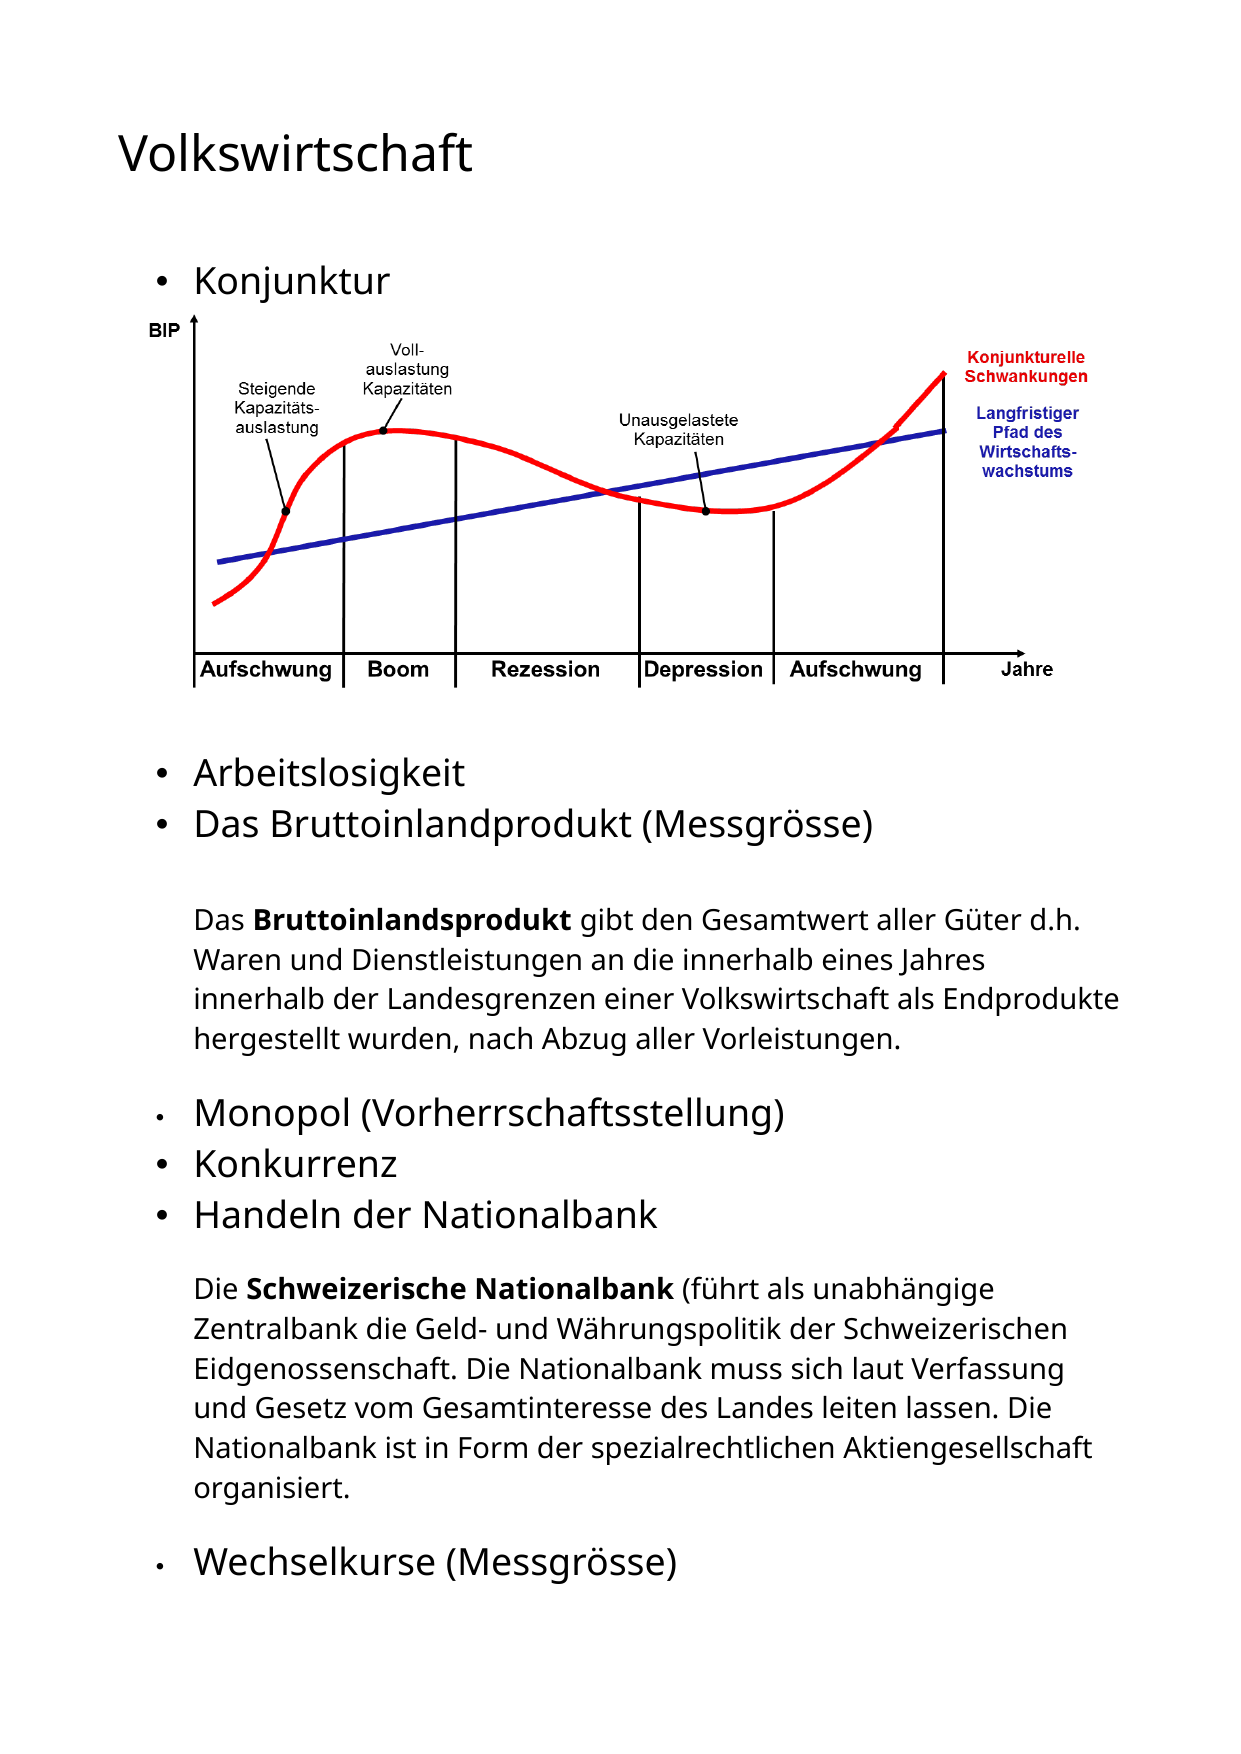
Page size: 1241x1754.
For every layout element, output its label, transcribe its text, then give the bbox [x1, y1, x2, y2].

list Handeln der Nationalbank [156, 1189, 1122, 1240]
text Volkswirtschaft [118, 118, 1122, 186]
list Wechselkurse (Messgrösse) [156, 1536, 1122, 1587]
list Die Schweizerische Nationalbank (führt als unabhängige Zentralbank die Geld- und Währungspolitik der Schweizerischen Eidgenossenschaft. Die Nationalbank muss sich laut Verfassung und Gesetz vom Gesamtinteresse des Landes leiten lassen. Die Nationalbank ist in Form der spezialrechtlichen Aktiengesellschaft organisiert. [156, 1269, 1122, 1507]
list Das Bruttoinlandprodukt (Messgrösse) [156, 797, 1122, 899]
list Konjunktur [156, 254, 1122, 305]
list Konkurrenz [156, 1138, 1122, 1189]
list Arbeitslosigkeit [156, 746, 1122, 797]
picture [136, 305, 1104, 696]
list Monopol (Vorherrschaftsstellung) [156, 1087, 1122, 1138]
list Das Bruttoinlandsprodukt gibt den Gesamtwert aller Güter d.h. Waren und Dienstleistungen an die innerhalb eines Jahres innerhalb der Landesgrenzen einer Volkswirtschaft als Endprodukte hergestellt wurden, nach Abzug aller Vorleistungen. [156, 899, 1122, 1058]
